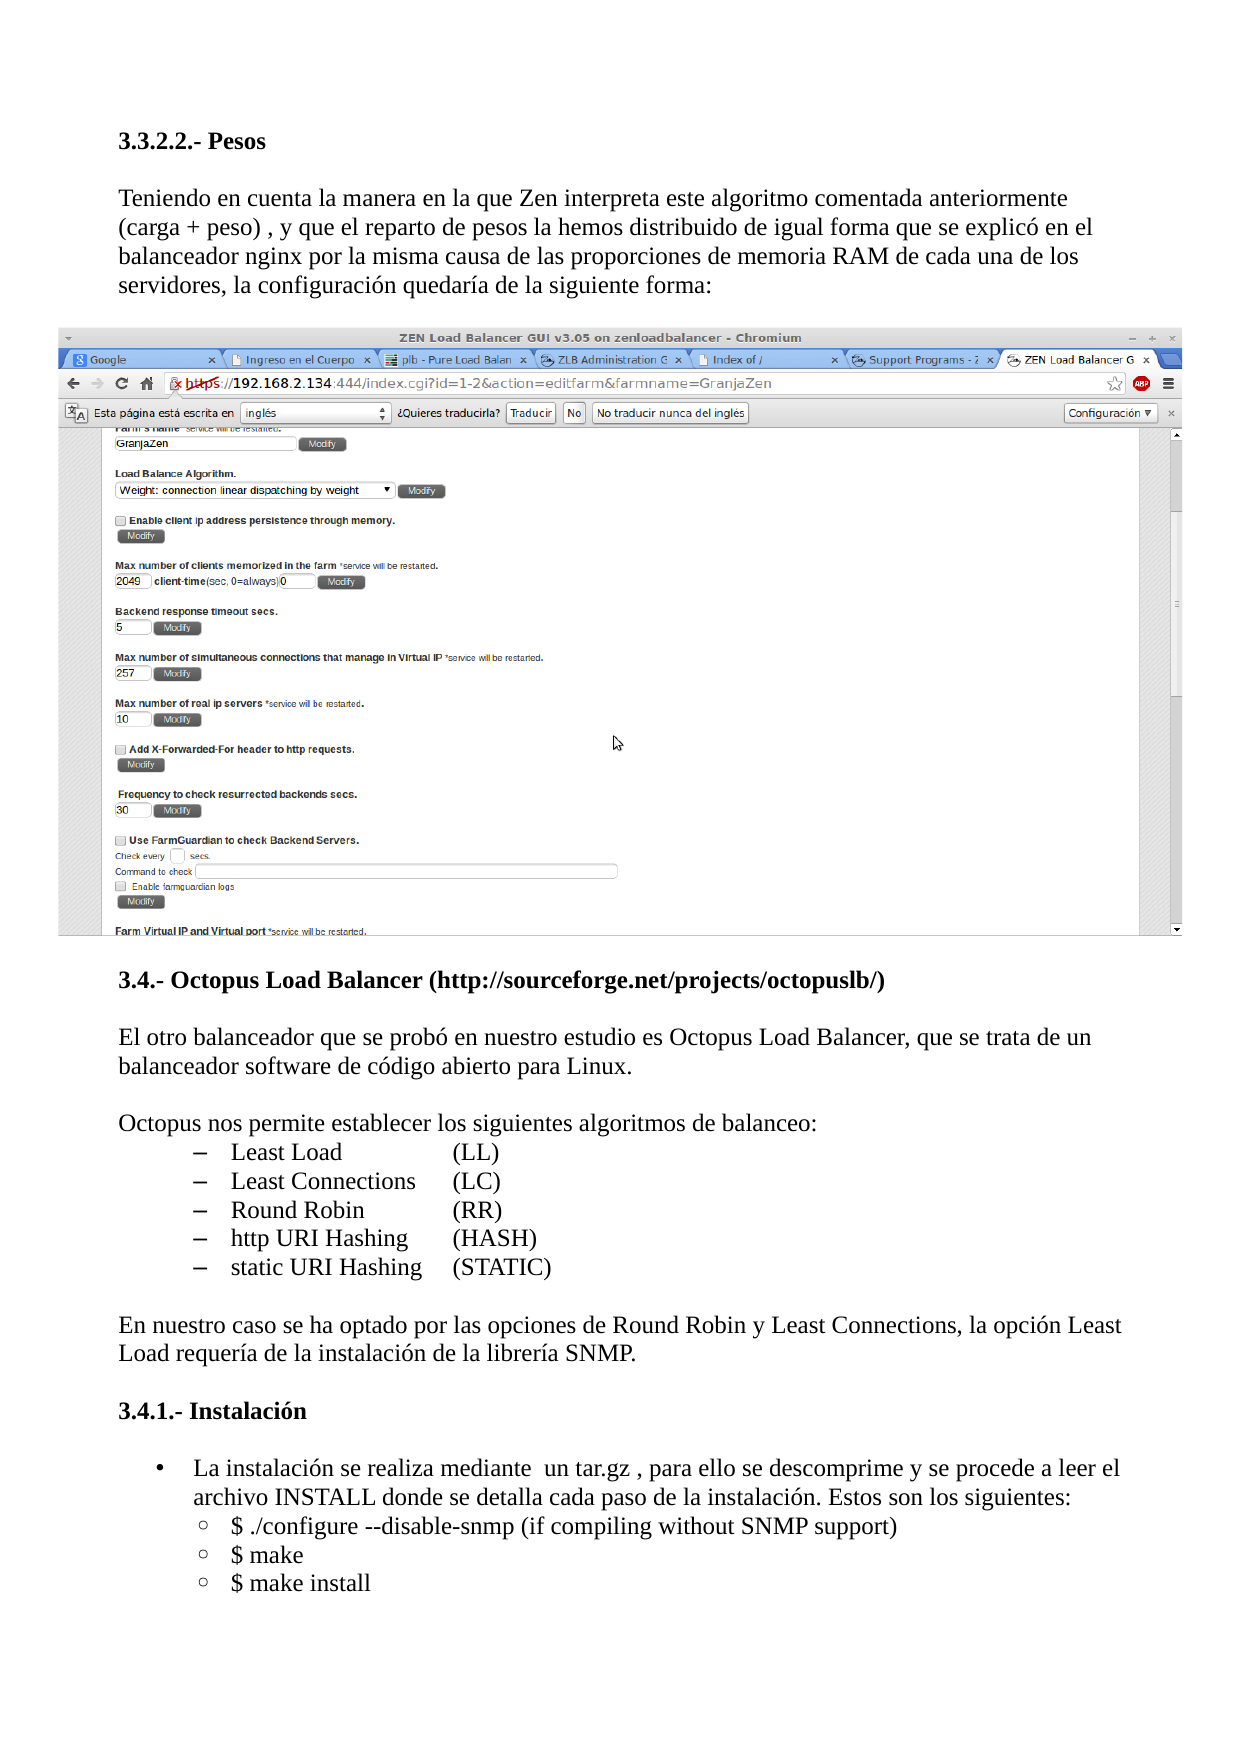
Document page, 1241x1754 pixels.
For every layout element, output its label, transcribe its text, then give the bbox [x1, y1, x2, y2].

text 3.4.- Octopus Load Balancer (http://sourceforge.net/projects/octopuslb/) [118, 965, 1122, 993]
list http URI Hashing (HASH) [193, 1223, 1122, 1252]
text En nuestro caso se ha optado por las opciones de Round Robin y Least Connections, la opción Least Load requería de la instalación de la librería SNMP. [118, 1310, 1122, 1367]
picture [58, 327, 1183, 936]
text Octopus nos permite establecer los siguientes algoritmos de balanceo: [118, 1108, 1122, 1137]
list $ make [193, 1540, 1122, 1568]
list Least Load (LL) [193, 1137, 1122, 1166]
list Least Connections (LC) [193, 1166, 1122, 1195]
list Round Robin (RR) [193, 1195, 1122, 1223]
text El otro balanceador que se probó en nuestro estudio es Octopus Load Balancer, que se trata de un balanceador software de código abierto para Linux. [118, 1022, 1122, 1080]
text 3.4.1.- Instalación [118, 1396, 1122, 1425]
list $ make install [193, 1568, 1122, 1597]
list $ ./configure --disable-snmp (if compiling without SNMP support) [193, 1511, 1122, 1540]
text Teniendo en cuenta la manera en la que Zen interpreta este algoritmo comentada anteriormente (carga + peso) , y que el reparto de pesos la hemos distribuido de igual forma que se explicó en el balanceador nginx por la misma causa de las proporciones de memoria RAM de cada una de los servidores, la configuración quedaría de la siguiente forma: [118, 183, 1122, 298]
text 3.3.2.2.- Pesos [118, 126, 1122, 155]
list La instalación se realiza mediante un tar.gz , para ello se descomprime y se procede a leer el archivo INSTALL donde se detalla cada paso de la instalación. Estos son los siguientes: [156, 1453, 1122, 1511]
list static URI Hashing (STATIC) [193, 1252, 1122, 1281]
